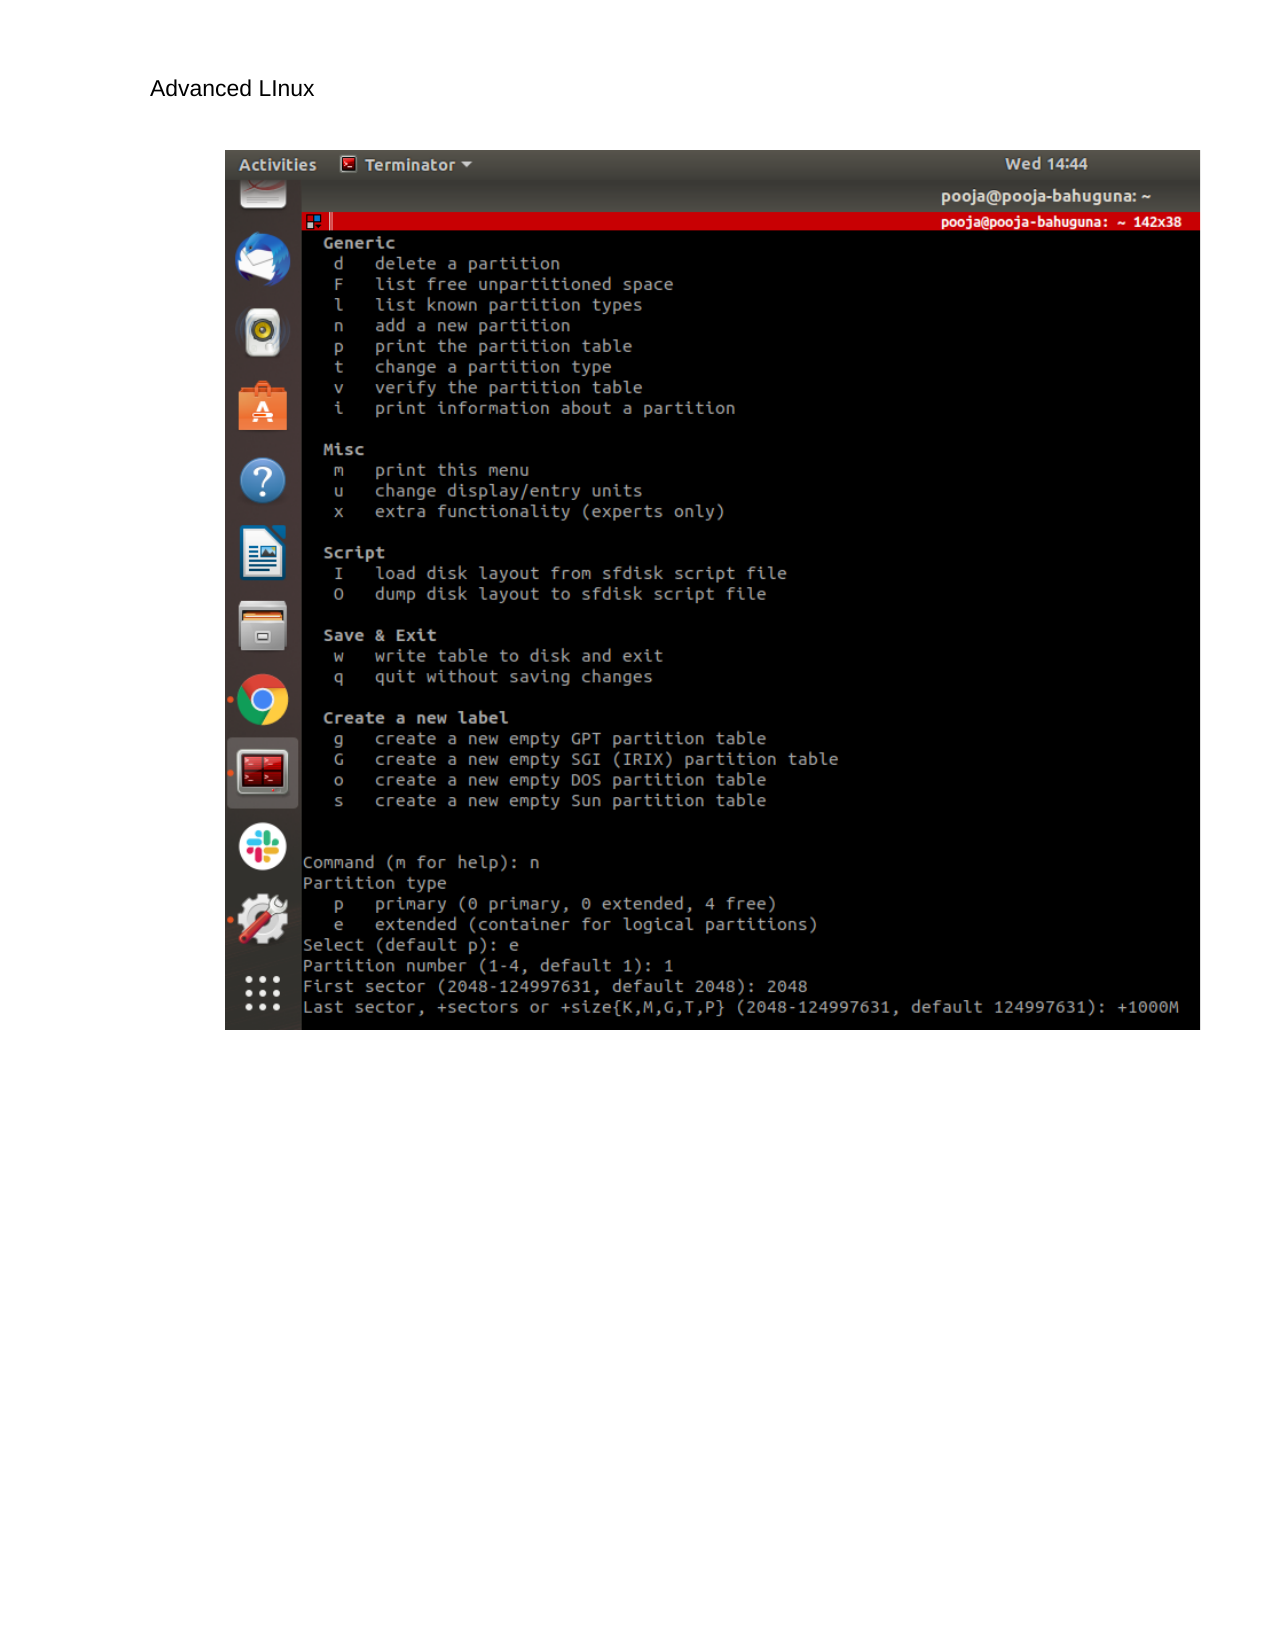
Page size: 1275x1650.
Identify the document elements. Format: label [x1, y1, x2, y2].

picture [225, 150, 1200, 1030]
